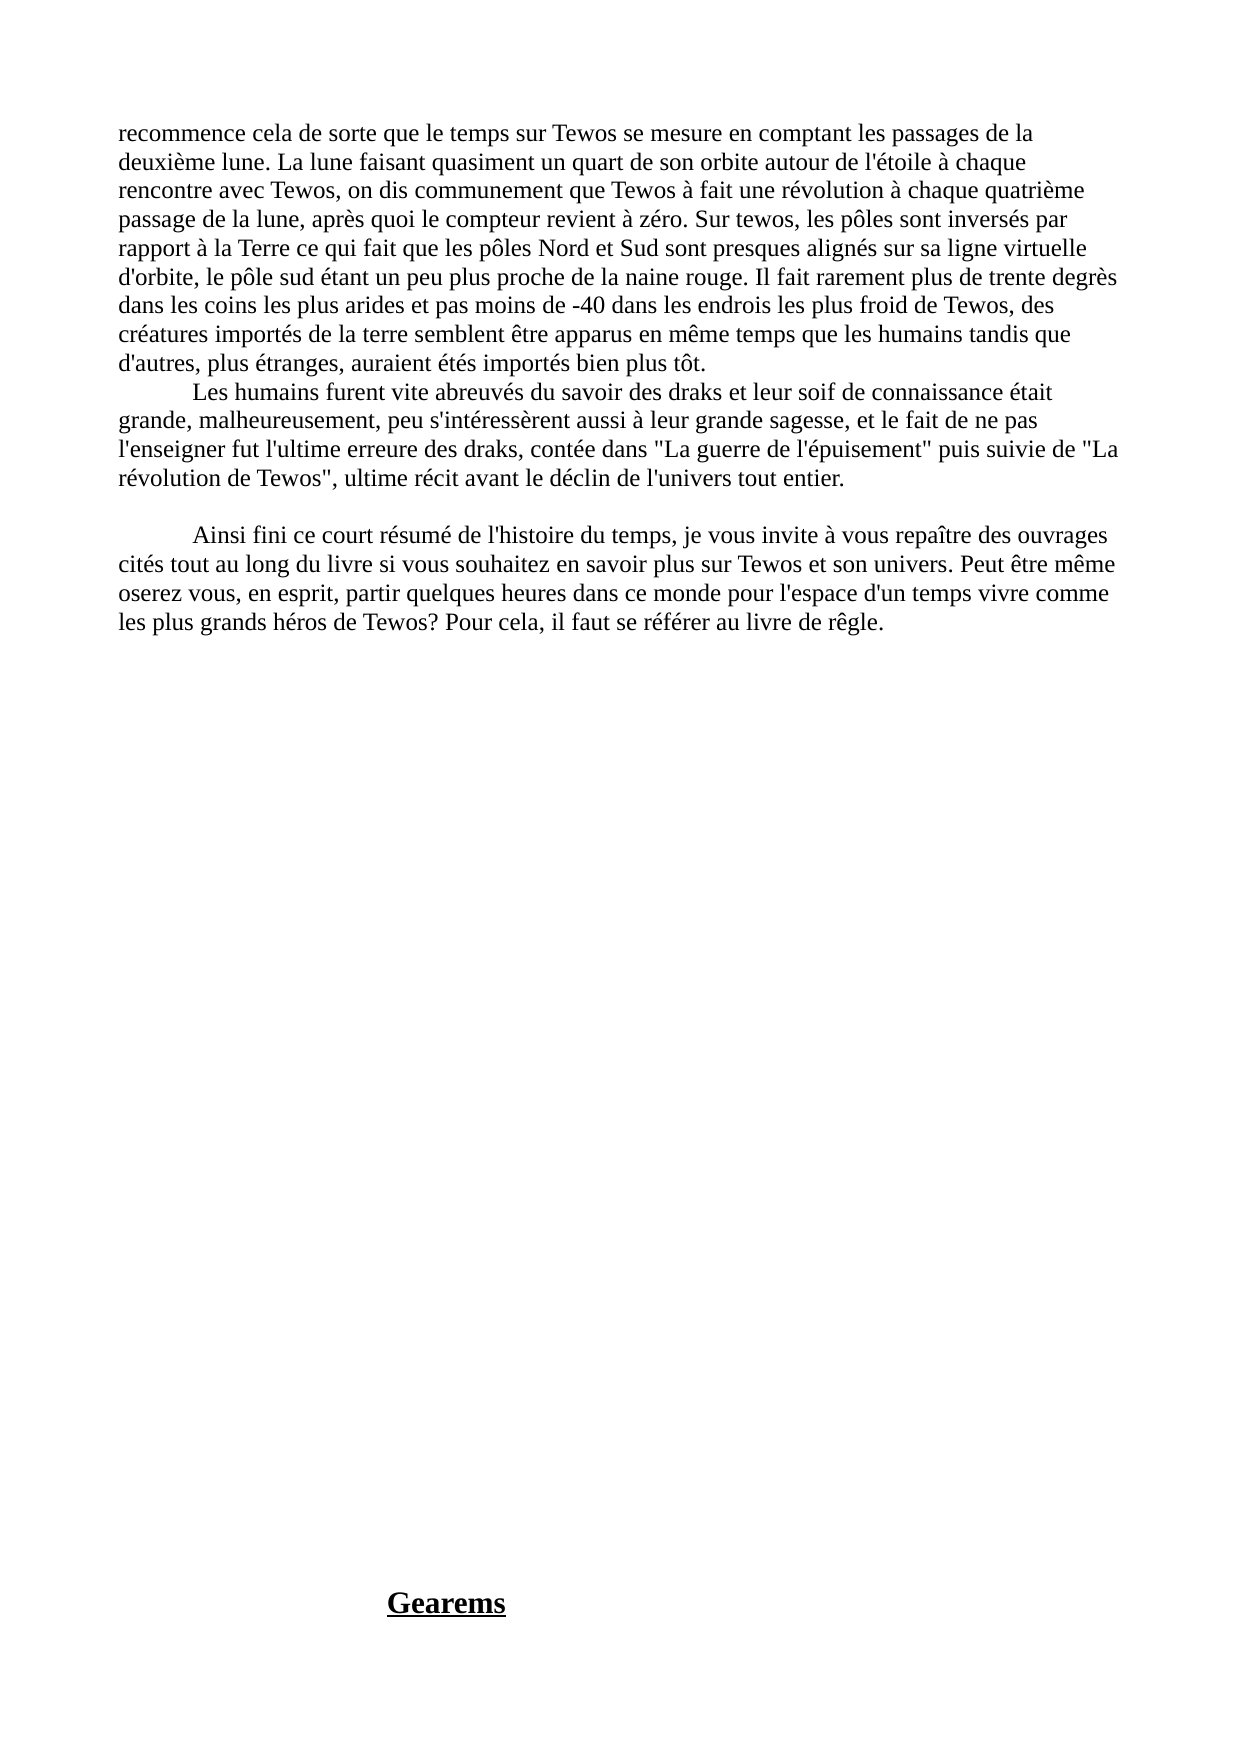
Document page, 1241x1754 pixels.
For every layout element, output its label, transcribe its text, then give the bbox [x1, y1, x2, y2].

text Gearems [118, 1584, 1122, 1620]
text Les humains furent vite abreuvés du savoir des draks et leur soif de connaissance était grande, malheureusement, peu s'intéressèrent aussi à leur grande sagesse, et le fait de ne pas l'enseigner fut l'ultime erreure des draks, contée dans "La guerre de l'épuisement" puis suivie de "La révolution de Tewos", ultime récit avant le déclin de l'univers tout entier. [118, 377, 1122, 492]
text recommence cela de sorte que le temps sur Tewos se mesure en comptant les passages de la deuxième lune. La lune faisant quasiment un quart de son orbite autour de l'étoile à chaque rencontre avec Tewos, on dis communement que Tewos à fait une révolution à chaque quatrième passage de la lune, après quoi le compteur revient à zéro. Sur tewos, les pôles sont inversés par rapport à la Terre ce qui fait que les pôles Nord et Sud sont presques alignés sur sa ligne virtuelle d'orbite, le pôle sud étant un peu plus proche de la naine rouge. Il fait rarement plus de trente degrès dans les coins les plus arides et pas moins de -40 dans les endrois les plus froid de Tewos, des créatures importés de la terre semblent être apparus en même temps que les humains tandis que d'autres, plus étranges, auraient étés importés bien plus tôt. [118, 118, 1122, 377]
text Ainsi fini ce court résumé de l'histoire du temps, je vous invite à vous repaître des ouvrages cités tout au long du livre si vous souhaitez en savoir plus sur Tewos et son univers. Peut être même oserez vous, en esprit, partir quelques heures dans ce monde pour l'espace d'un temps vivre comme les plus grands héros de Tewos? Pour cela, il faut se référer au livre de rêgle. [118, 521, 1122, 636]
